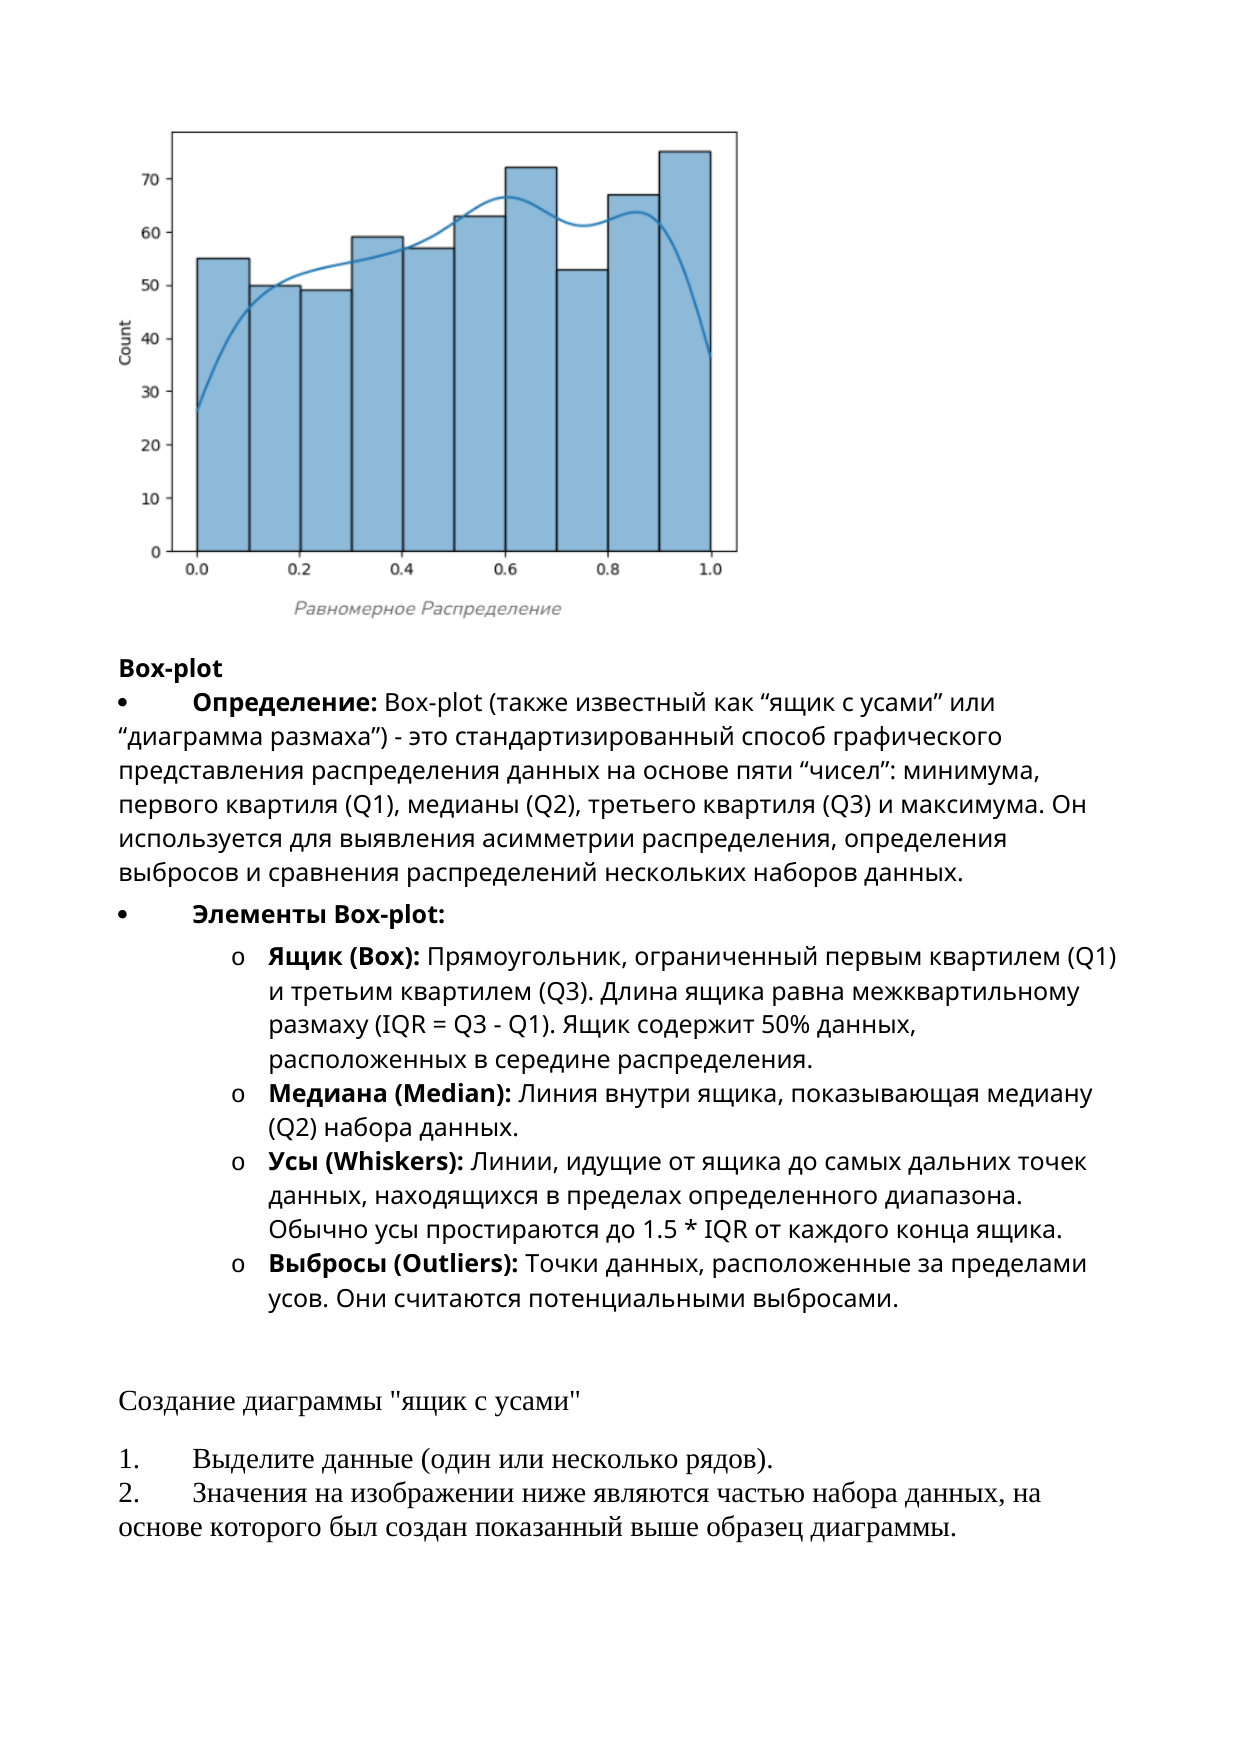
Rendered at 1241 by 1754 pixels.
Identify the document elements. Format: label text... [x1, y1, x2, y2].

list Медиана (Median): Линия внутри ящика, показывающая медиану (Q2) набора данных. [231, 1075, 1122, 1144]
list Ящик (Box): Прямоугольник, ограниченный первым квартилем (Q1) и третьим квартилем (Q3). Длина ящика равна межквартильному размаху (IQR = Q3 - Q1). Ящик содержит 50% данных, расположенных в середине распределения. [231, 939, 1122, 1075]
text Создание диаграммы "ящик с усами" [118, 1383, 1122, 1417]
text Box-plot [118, 651, 1122, 685]
list Усы (Whiskers): Линии, идущие от ящика до самых дальних точек данных, находящихся в пределах определенного диапазона. Обычно усы простираются до 1.5 * IQR от каждого конца ящика. [231, 1144, 1122, 1246]
list Выделите данные (один или несколько рядов). [118, 1442, 1122, 1475]
list Значения на изображении ниже являются частью набора данных, на основе которого был создан показанный выше образец диаграммы. [118, 1475, 1122, 1542]
list Элементы Box-plot: [118, 897, 1122, 931]
list Выбросы (Outliers): Точки данных, расположенные за пределами усов. Они считаются потенциальными выбросами. [231, 1246, 1122, 1314]
list Определение: Box-plot (также известный как “ящик с усами” или “диаграмма размаха”) - это стандартизированный способ графического представления распределения данных на основе пяти “чисел”: минимума, первого квартиля (Q1), медианы (Q2), третьего квартиля (Q3) и максимума. Он используется для выявления асимметрии распределения, определения выбросов и сравнения распределений нескольких наборов данных. [118, 685, 1122, 889]
